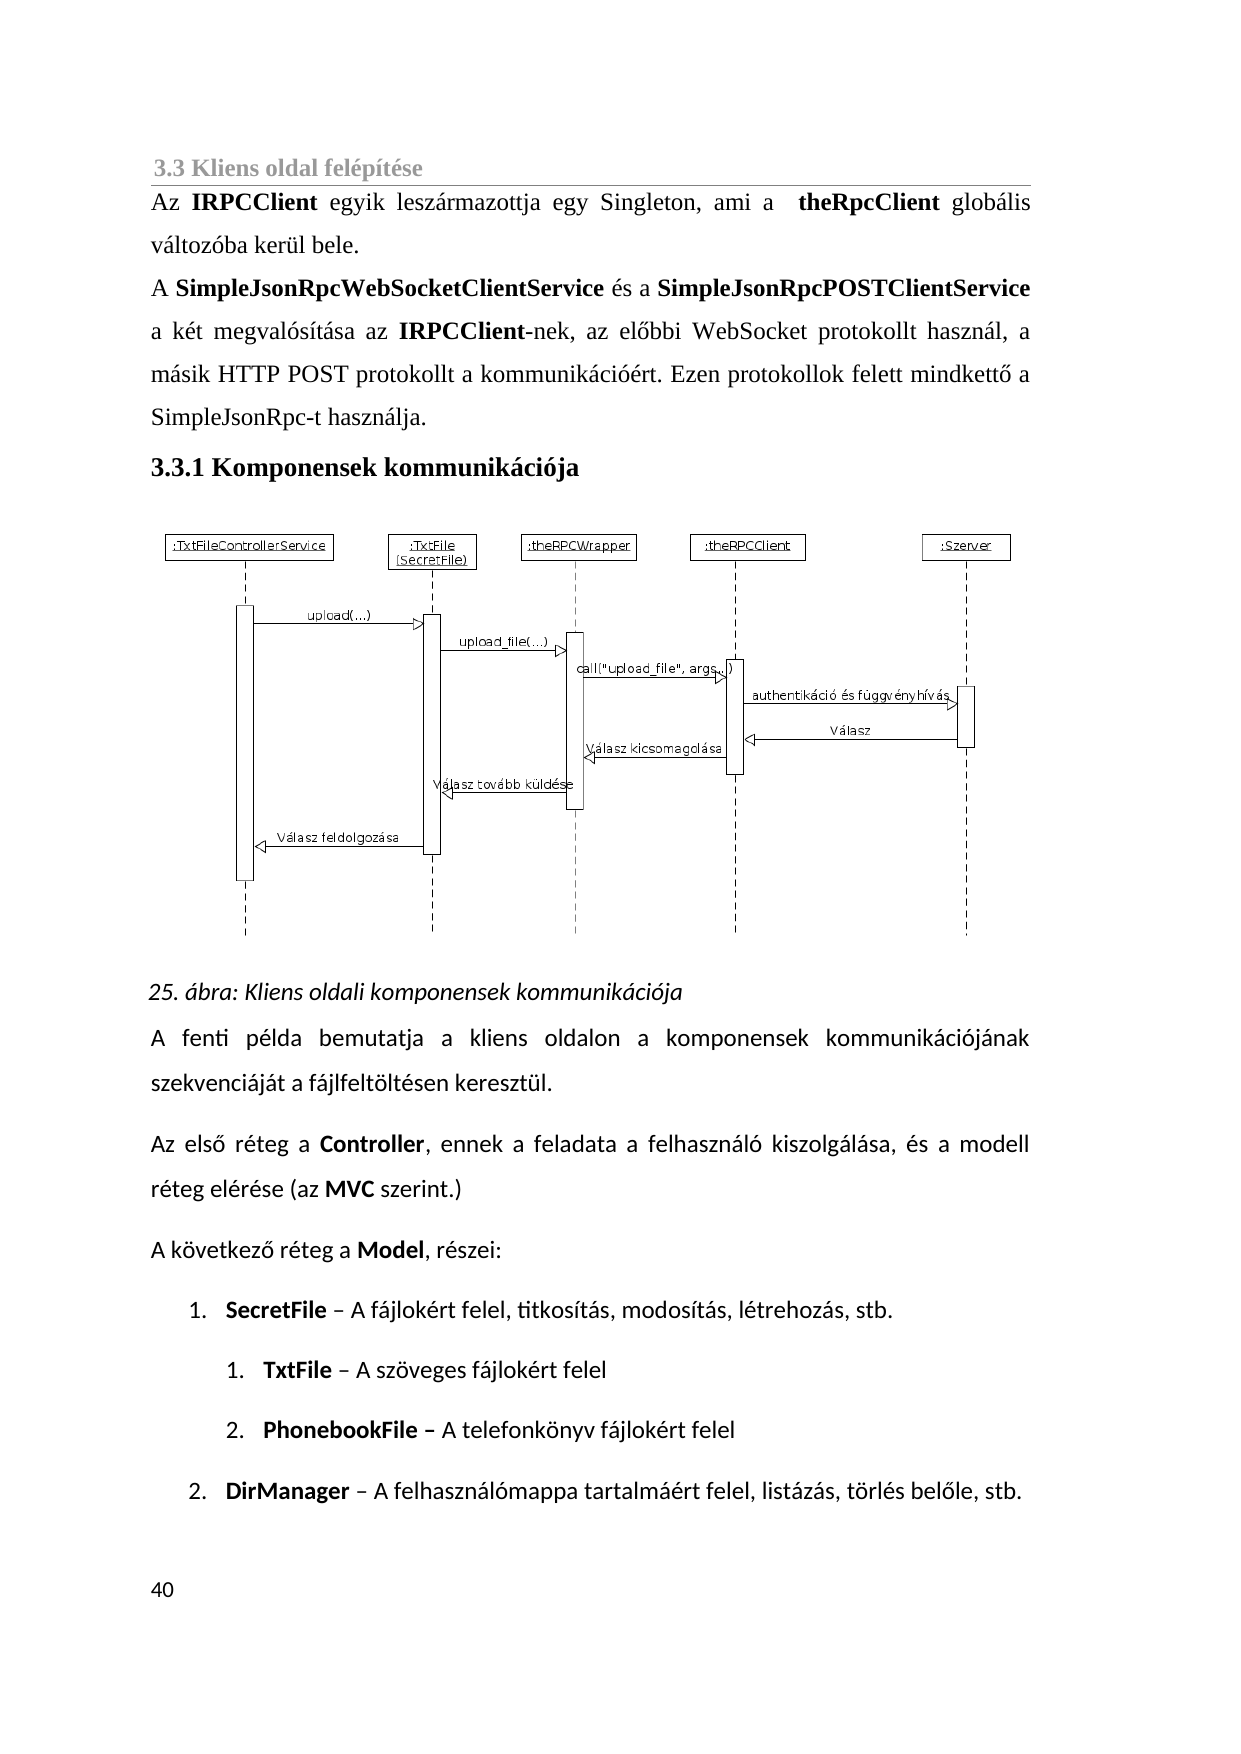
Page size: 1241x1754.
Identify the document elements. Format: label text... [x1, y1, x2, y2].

picture [147, 516, 1028, 970]
list DirManager – A felhasználómappa tartalmáért felel, listázás, törlés belőle, stb. [188, 1475, 1031, 1506]
subtitle Komponensek kommunikációja [151, 451, 1031, 482]
text Az első réteg a Controller, ennek a feladata a felhasználó kiszolgálása, és a modell réteg elérése (az MVC szerint.) [151, 1128, 1031, 1204]
text Az IRPCClient egyik leszármazottja egy Singleton, ami a theRpcClient globális változóba kerül bele. [151, 187, 1031, 258]
text A SimpleJsonRpcWebSocketClientService és a SimpleJsonRpcPOSTClientService a két megvalósítása az IRPCClient-nek, az előbbi WebSocket protokollt használ, a másik HTTP POST protokollt a kommunikációért. Ezen protokollok felett mindkettő a SimpleJsonRpc-t használja. [151, 273, 1031, 431]
text A fenti példa bemutatja a kliens oldalon a komponensek kommunikációjának szekvenciáját a fájlfeltöltésen keresztül. [151, 1006, 1031, 1098]
text [148, 504, 1033, 516]
list PhonebookFile – A telefonkönyv fájlokért felel [226, 1415, 1031, 1445]
text 25. ábra: Kliens oldali komponensek kommunikációja [148, 516, 1033, 1006]
text A következő réteg a Model, részei: [151, 1234, 1031, 1264]
list SecretFile – A fájlokért felel, titkosítás, modosítás, létrehozás, stb. [188, 1294, 1031, 1324]
list TxtFile – A szöveges fájlokért felel [226, 1354, 1031, 1385]
